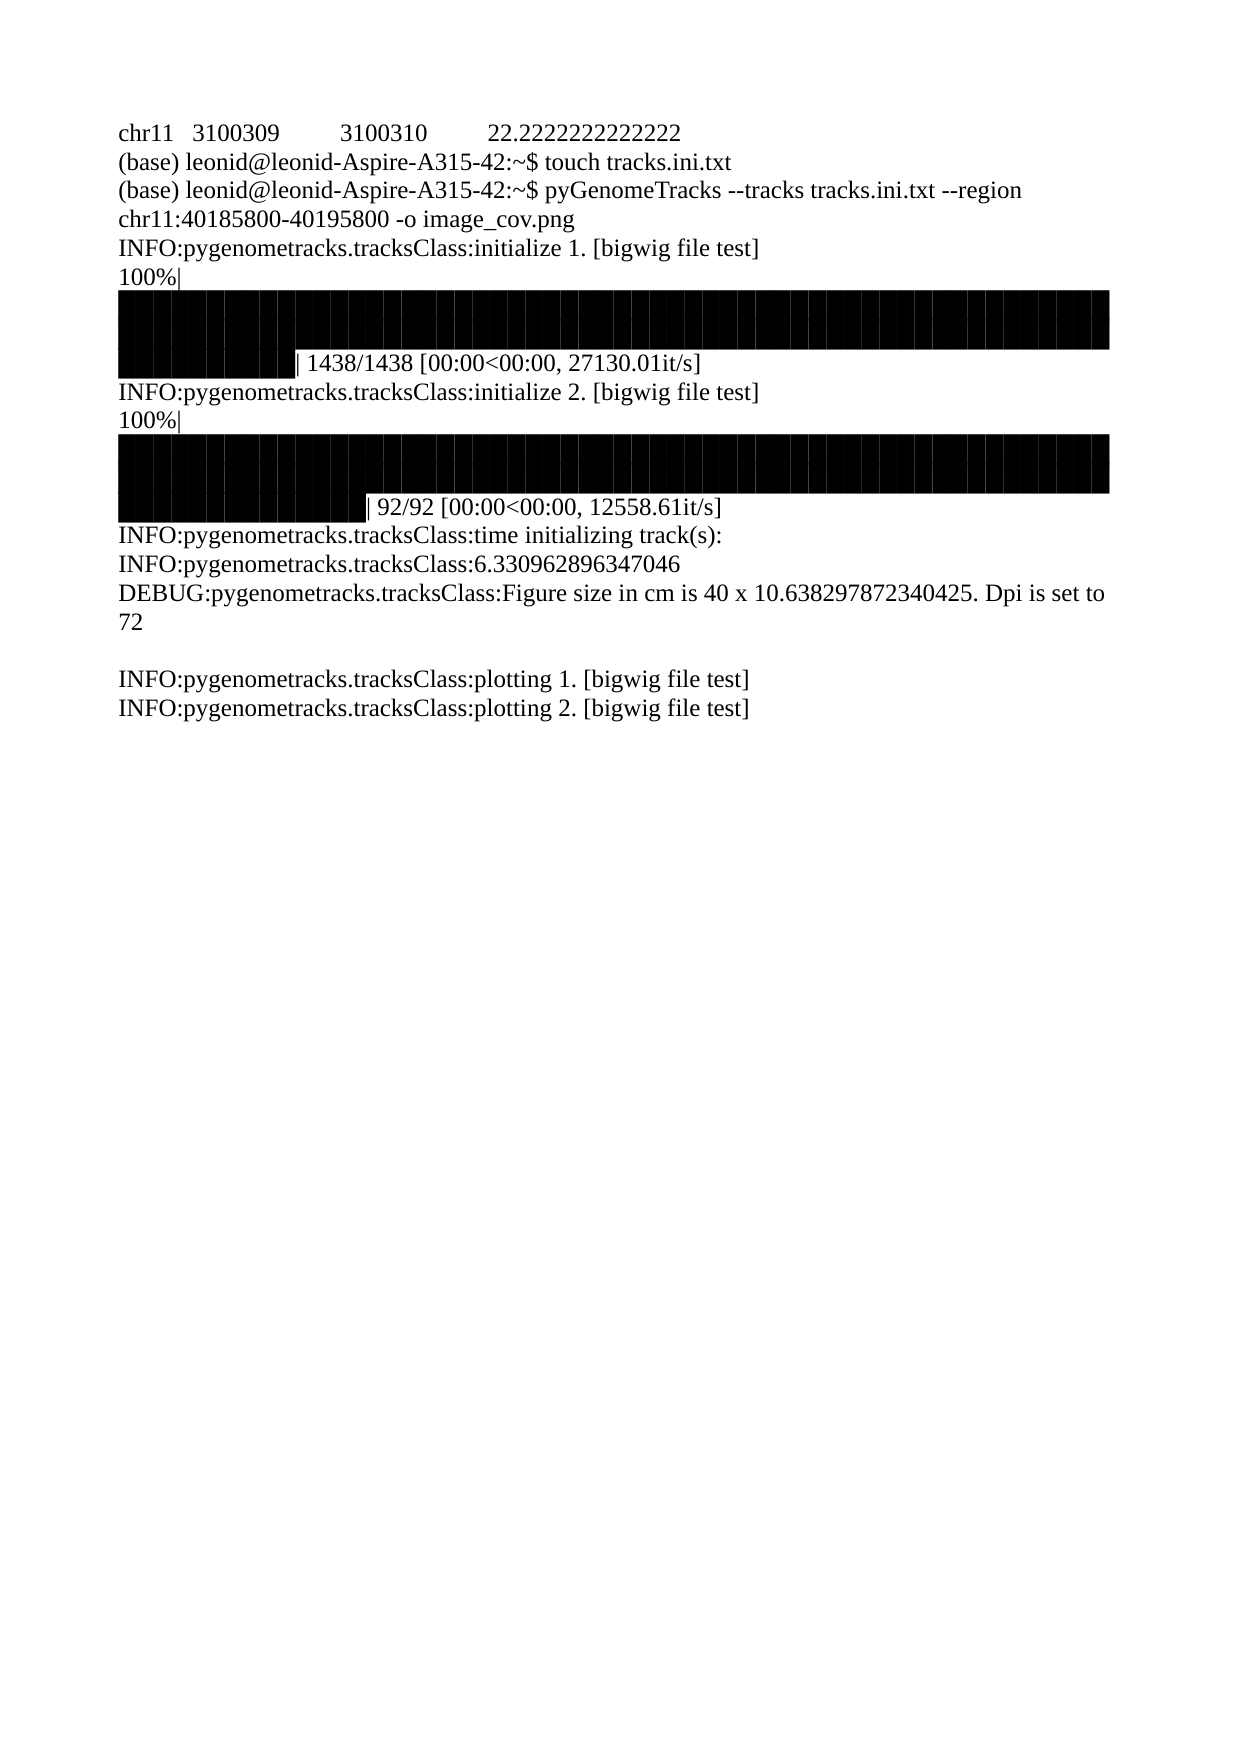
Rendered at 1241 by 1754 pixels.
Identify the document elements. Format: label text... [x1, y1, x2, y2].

text INFO:pygenometracks.tracksClass:initialize 1. [bigwig file test] [118, 233, 1122, 262]
text 100%|██████████████████████████████████████████████████████████████████████████████████████████████████████████████████████████| 1438/1438 [00:00<00:00, 27130.01it/s] [118, 262, 1122, 377]
text (base) leonid@leonid-Aspire-A315-42:~$ touch tracks.ini.txt [118, 147, 1122, 176]
text INFO:pygenometracks.tracksClass:plotting 1. [bigwig file test] [118, 664, 1122, 693]
text DEBUG:pygenometracks.tracksClass:Figure size in cm is 40 x 10.638297872340425. Dpi is set to 72 [118, 578, 1122, 636]
text 100%|██████████████████████████████████████████████████████████████████████████████████████████████████████████████████████████████| 92/92 [00:00<00:00, 12558.61it/s] [118, 406, 1122, 521]
text INFO:pygenometracks.tracksClass:plotting 2. [bigwig file test] [118, 693, 1122, 722]
text INFO:pygenometracks.tracksClass:6.330962896347046 [118, 549, 1122, 578]
text INFO:pygenometracks.tracksClass:initialize 2. [bigwig file test] [118, 377, 1122, 406]
text (base) leonid@leonid-Aspire-A315-42:~$ pyGenomeTracks --tracks tracks.ini.txt --region chr11:40185800-40195800 -o image_cov.png [118, 176, 1122, 233]
text INFO:pygenometracks.tracksClass:time initializing track(s): [118, 521, 1122, 549]
text chr11 3100309 3100310 22.2222222222222 [118, 118, 1122, 147]
